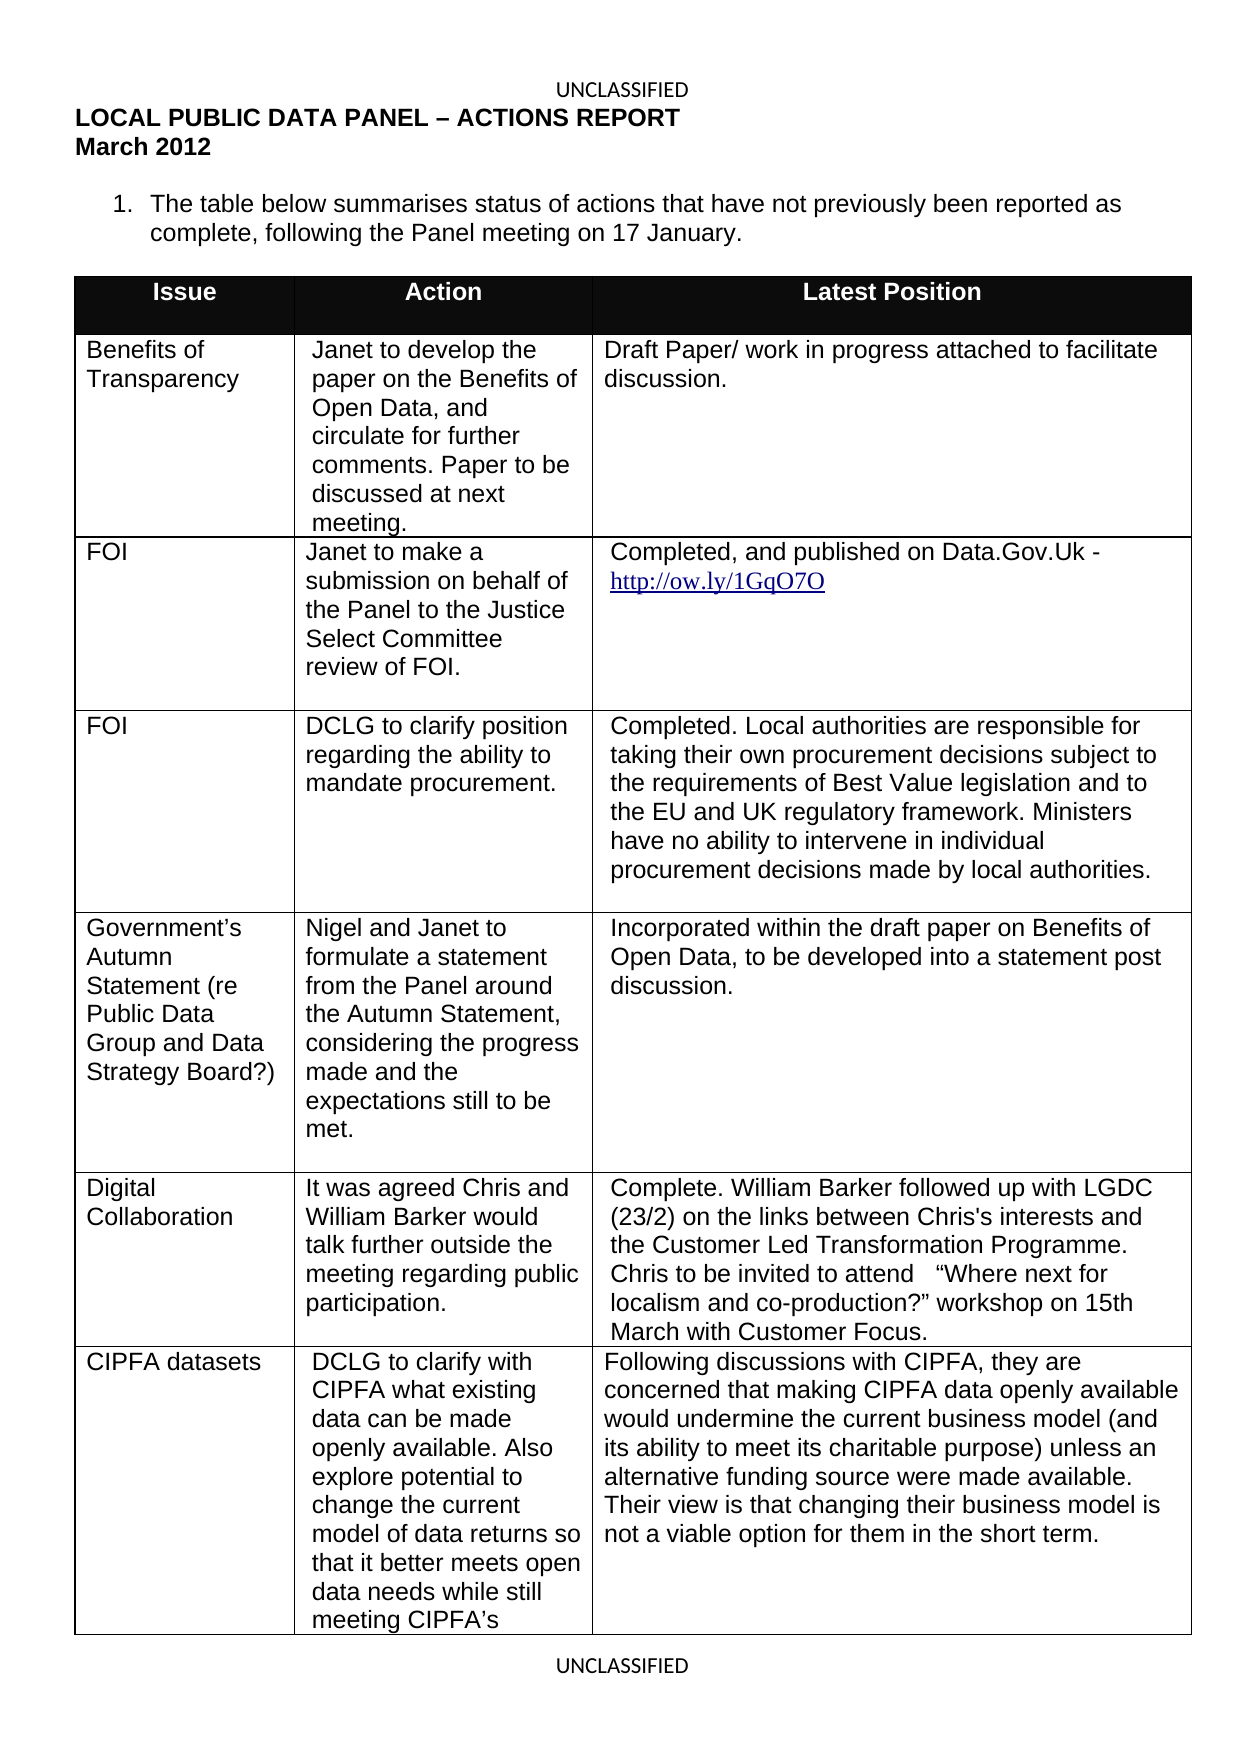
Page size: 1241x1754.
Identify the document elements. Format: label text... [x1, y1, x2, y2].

table_cell Incorporated within the draft paper on Benefits of Open Data, to be developed into a statement post discussion. [593, 913, 1191, 1172]
table_cell Completed, and published on Data.Gov.Uk - http://ow.ly/1GqO7O [593, 538, 1191, 710]
table_header Latest Position [593, 277, 1191, 334]
table_cell Janet to make a submission on behalf of the Panel to the Justice Select Committee review of FOI. [295, 538, 592, 710]
table_cell Benefits of Transparency [76, 335, 294, 536]
table_cell It was agreed Chris and William Barker would talk further outside the meeting regarding public participation. [295, 1173, 592, 1346]
table_cell Draft Paper/ work in progress attached to facilitate discussion. [593, 335, 1191, 536]
table_cell FOI [76, 538, 294, 710]
table_cell Complete. William Barker followed up with LGDC (23/2) on the links between Chris's interests and the Customer Led Transformation Programme. Chris to be invited to attend “Where next for localism and co-production?” workshop on 15th March with Customer Focus. [593, 1173, 1191, 1346]
table_cell Janet to develop the paper on the Benefits of Open Data, and circulate for further comments. Paper to be discussed at next meeting. [295, 335, 592, 536]
text LOCAL PUBLIC DATA PANEL – ACTIONS REPORT [75, 103, 1169, 132]
table_cell CIPFA datasets [76, 1347, 294, 1634]
table_header Action [295, 277, 592, 334]
table_cell DCLG to clarify with CIPFA what existing data can be made openly available. Also explore potential to change the current model of data returns so that it better meets open data needs while still meeting CIPFA’s [295, 1347, 592, 1634]
table_cell Digital Collaboration [76, 1173, 294, 1346]
text March 2012 [75, 132, 1169, 161]
table_cell DCLG to clarify position regarding the ability to mandate procurement. [295, 711, 592, 912]
table_cell Government’s Autumn Statement (re Public Data Group and Data Strategy Board?) [76, 913, 294, 1172]
table_header Issue [76, 277, 294, 334]
table_cell Following discussions with CIPFA, they are concerned that making CIPFA data openly available would undermine the current business model (and its ability to meet its charitable purpose) unless an alternative funding source were made available. Their view is that changing their business model is not a viable option for them in the short term. [593, 1347, 1191, 1634]
table_cell Completed. Local authorities are responsible for taking their own procurement decisions subject to the requirements of Best Value legislation and to the EU and UK regulatory framework. Ministers have no ability to intervene in individual procurement decisions made by local authorities. [593, 711, 1191, 912]
table_cell Nigel and Janet to formulate a statement from the Panel around the Autumn Statement, considering the progress made and the expectations still to be met. [295, 913, 592, 1172]
table_cell FOI [76, 711, 294, 912]
list The table below summarises status of actions that have not previously been reported as complete, following the Panel meeting on 17 January. [112, 189, 1169, 247]
